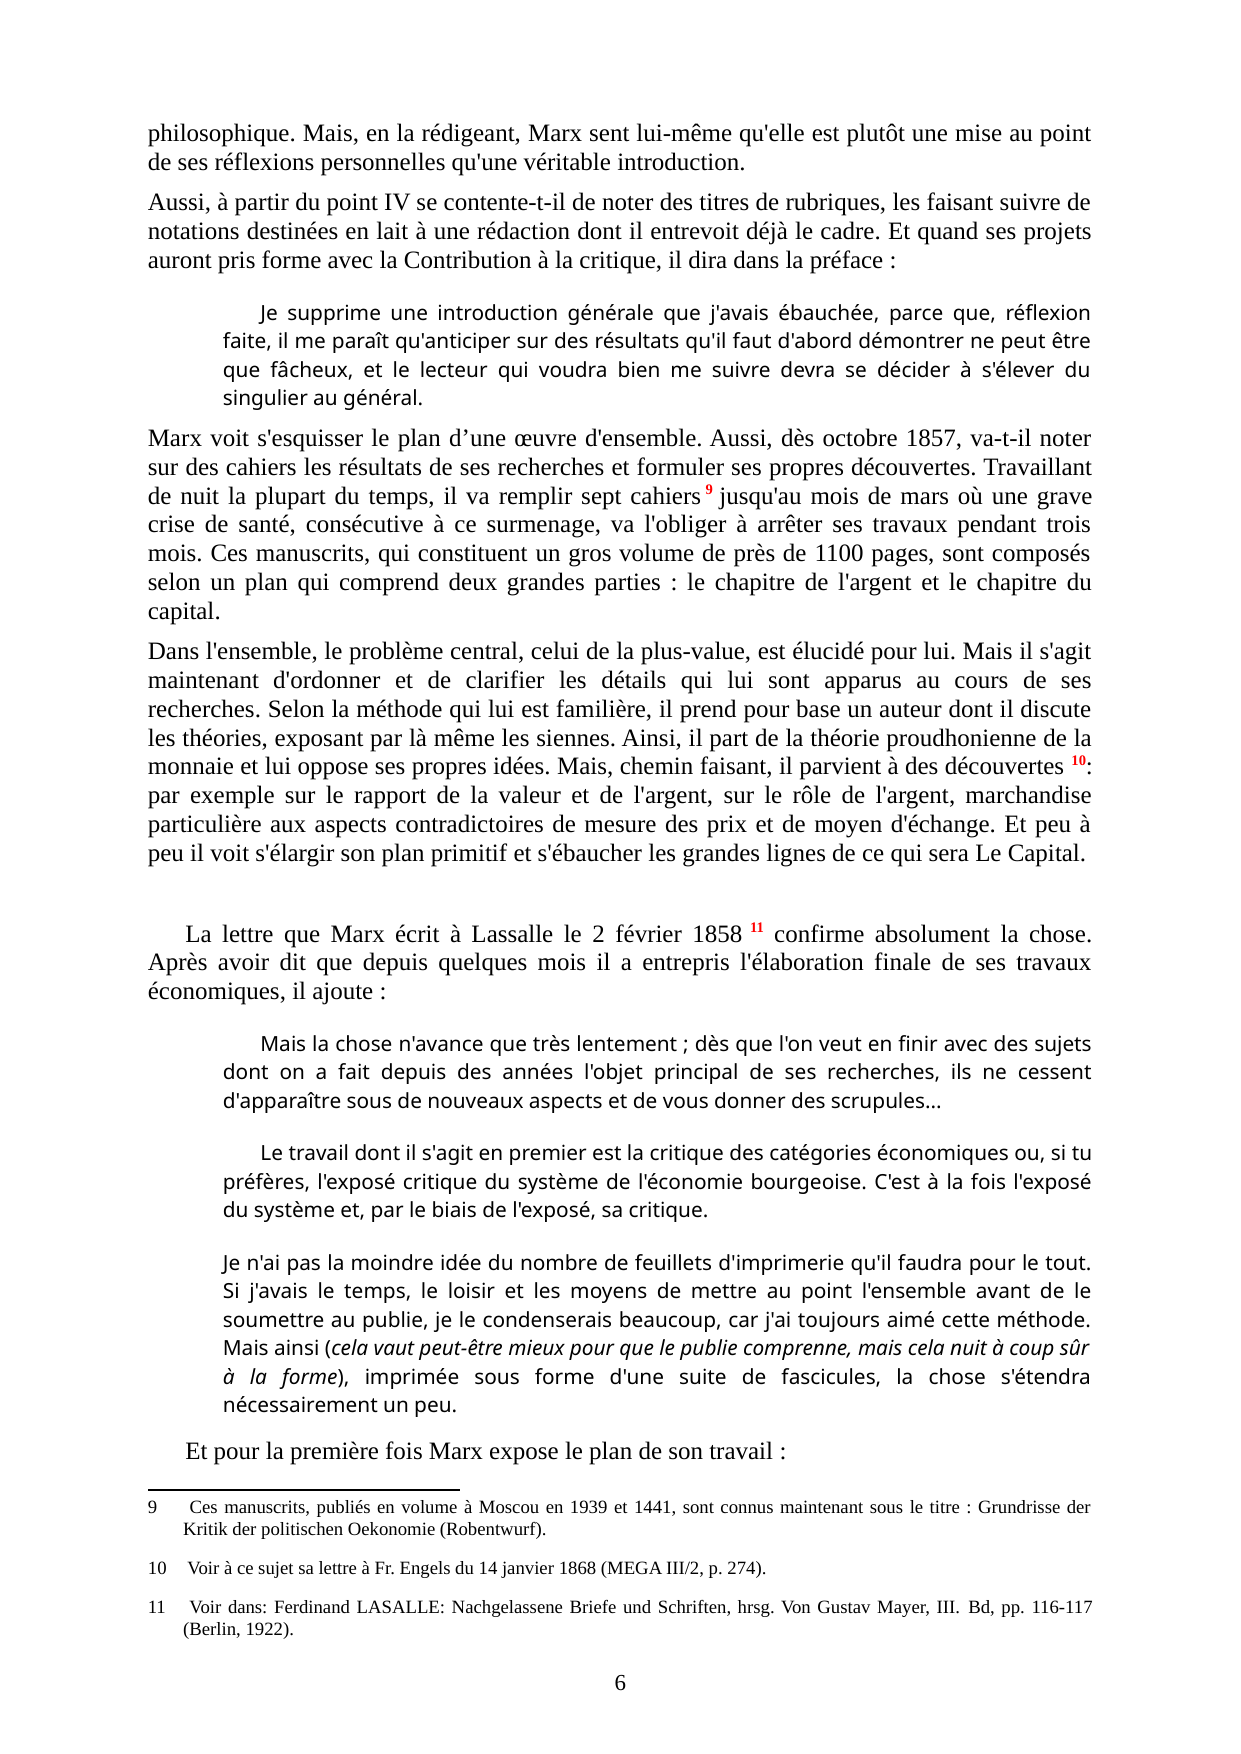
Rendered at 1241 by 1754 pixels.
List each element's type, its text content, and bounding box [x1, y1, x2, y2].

text Marx voit s'esquisser le plan d’une œuvre d'ensemble. Aussi, dès octobre 1857, va-t-il noter sur des cahiers les résultats de ses recherches et formuler ses propres découvertes. Travaillant de nuit la plupart du temps, il va remplir sept cahiers jusqu'au mois de mars où une grave crise de santé, consécutive à ce surmenage, va l'obliger à arrêter ses travaux pendant trois mois. Ces manuscrits, qui constituent un gros volume de près de 1100 pages, sont composés selon un plan qui comprend deux grandes parties : le chapitre de l'argent et le chapitre du capital. [148, 423, 1093, 624]
text Et pour la première fois Marx expose le plan de son travail : [148, 1436, 1093, 1465]
text Voir dans: Ferdinand LASALLE: Nachgelassene Briefe und Schriften, hrsg. Von Gustav Mayer, III. Bd, pp. 116-117 (Berlin, 1922). [148, 1596, 1093, 1639]
text philosophique. Mais, en la rédigeant, Marx sent lui-même qu'elle est plutôt une mise au point de ses réflexions personnelles qu'une véritable introduction. [148, 118, 1093, 176]
text Ces manuscrits, publiés en volume à Moscou en 1939 et 1441, sont connus maintenant sous le titre : Grundrisse der Kritik der politischen Oekonomie (Robentwurf). [148, 1496, 1093, 1539]
text Dans l'ensemble, le problème central, celui de la plus-value, est élucidé pour lui. Mais il s'agit maintenant d'ordonner et de clarifier les détails qui lui sont apparus au cours de ses recherches. Selon la méthode qui lui est familière, il prend pour base un auteur dont il discute les théories, exposant par là même les siennes. Ainsi, il part de la théorie proudhonienne de la monnaie et lui oppose ses propres idées. Mais, chemin faisant, il parvient à des découvertes : par exemple sur le rapport de la valeur et de l'argent, sur le rôle de l'argent, marchandise particulière aux aspects contradictoires de mesure des prix et de moyen d'échange. Et peu à peu il voit s'élargir son plan primitif et s'ébaucher les grandes lignes de ce qui sera Le Capital. [148, 636, 1093, 866]
text Mais la chose n'avance que très lentement ; dès que l'on veut en finir avec des sujets dont on a fait depuis des années l'objet principal de ses recherches, ils ne cessent d'apparaître sous de nouveaux aspects et de vous donner des scrupules... [223, 1029, 1093, 1114]
text Le travail dont il s'agit en premier est la critique des catégories économiques ou, si tu préfères, l'exposé critique du système de l'économie bourgeoise. C'est à la fois l'exposé du système et, par le biais de l'exposé, sa critique. [223, 1138, 1093, 1224]
text Je supprime une introduction générale que j'avais ébauchée, parce que, réflexion faite, il me paraît qu'anticiper sur des résultats qu'il faut d'abord démontrer ne peut être que fâcheux, et le lecteur qui voudra bien me suivre devra se décider à s'élever du singulier au général. [223, 298, 1093, 412]
text Je n'ai pas la moindre idée du nombre de feuillets d'imprimerie qu'il faudra pour le tout. Si j'avais le temps, le loisir et les moyens de mettre au point l'ensemble avant de le soumettre au publie, je le condenserais beaucoup, car j'ai toujours aimé cette méthode. Mais ainsi (cela vaut peut-être mieux pour que le publie comprenne, mais cela nuit à coup sûr à la forme), imprimée sous forme d'une suite de fascicules, la chose s'étendra nécessairement un peu. [223, 1248, 1093, 1419]
text Voir à ce sujet sa lettre à Fr. Engels du 14 janvier 1868 (MEGA III/2, p. 274). [148, 1557, 1093, 1578]
text Aussi, à partir du point IV se contente-t-il de noter des titres de rubriques, les faisant suivre de notations destinées en lait à une rédaction dont il entrevoit déjà le cadre. Et quand ses projets auront pris forme avec la Contribution à la critique, il dira dans la préface : [148, 187, 1093, 274]
text La lettre que Marx écrit à Lassalle le 2 février 1858 confirme absolument la chose. Après avoir dit que depuis quelques mois il a entrepris l'élaboration finale de ses travaux économiques, il ajoute : [148, 919, 1093, 1005]
